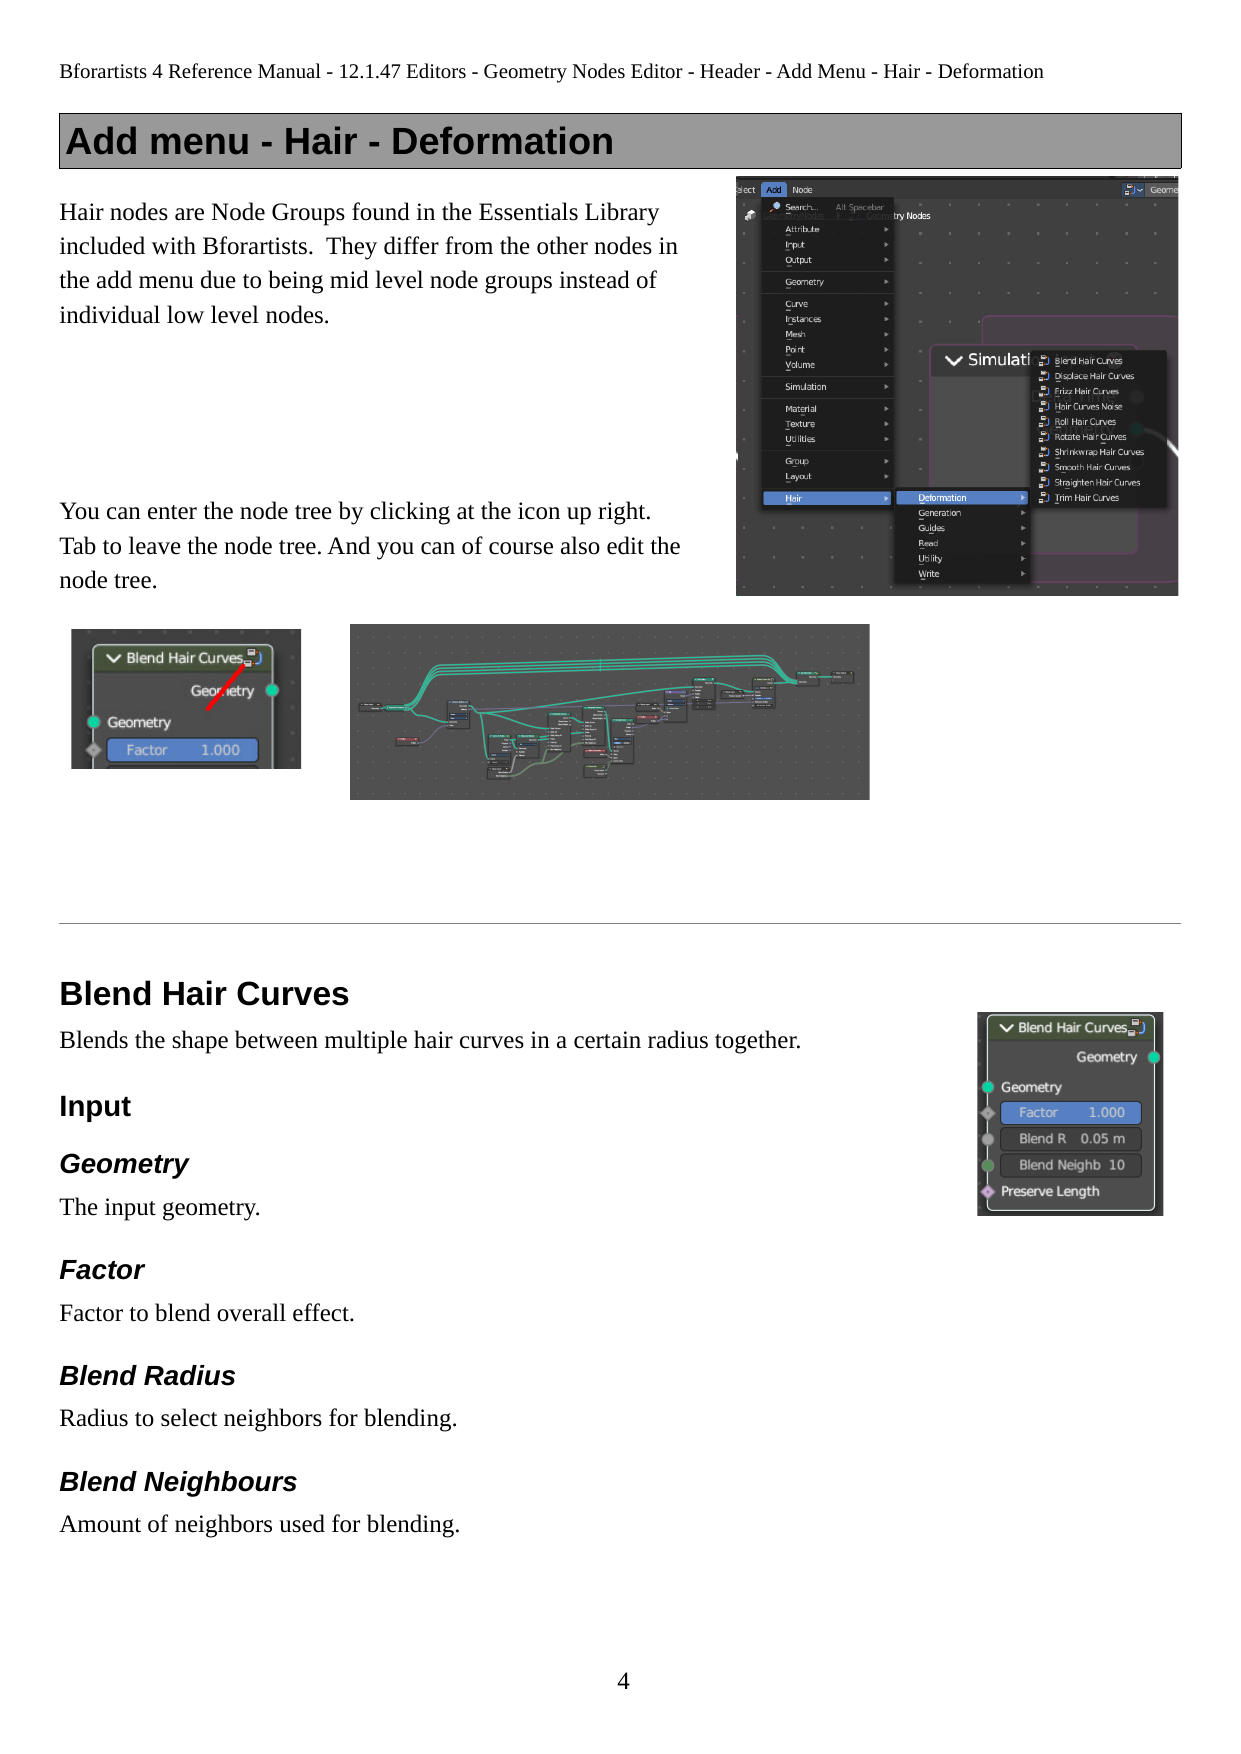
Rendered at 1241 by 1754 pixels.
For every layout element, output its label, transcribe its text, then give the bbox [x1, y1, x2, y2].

subtitle Blend Neighbours [59, 1465, 1181, 1497]
picture [350, 624, 870, 800]
picture [71, 629, 302, 769]
text Hair nodes are Node Groups found in the Essentials Library included with Bforartists. They differ from the other nodes in the add menu due to being mid level node groups instead of individual low level nodes. [59, 197, 736, 329]
subtitle Blend Hair Curves [59, 974, 1181, 1012]
subtitle Blend Radius [59, 1359, 1181, 1391]
text Radius to select neighbors for blending. [59, 1403, 1181, 1432]
subtitle [1164, 1088, 1181, 1122]
subtitle Factor [59, 1253, 1181, 1285]
subtitle Input [59, 1088, 977, 1122]
subtitle Geometry [59, 1147, 977, 1179]
text Blends the shape between multiple hair curves in a certain radius together. [59, 1025, 977, 1054]
picture [977, 1012, 1164, 1216]
subtitle [1164, 1147, 1181, 1179]
table_header Add menu - Hair - Deformation [60, 114, 1181, 168]
text Amount of neighbors used for blending. [59, 1509, 1181, 1538]
picture [736, 176, 1179, 596]
text You can enter the node tree by clicking at the icon up right. Tab to leave the node tree. And you can of course also edit the node tree. [59, 496, 736, 594]
text Factor to blend overall effect. [59, 1298, 1181, 1326]
text The input geometry. [59, 1192, 1181, 1220]
